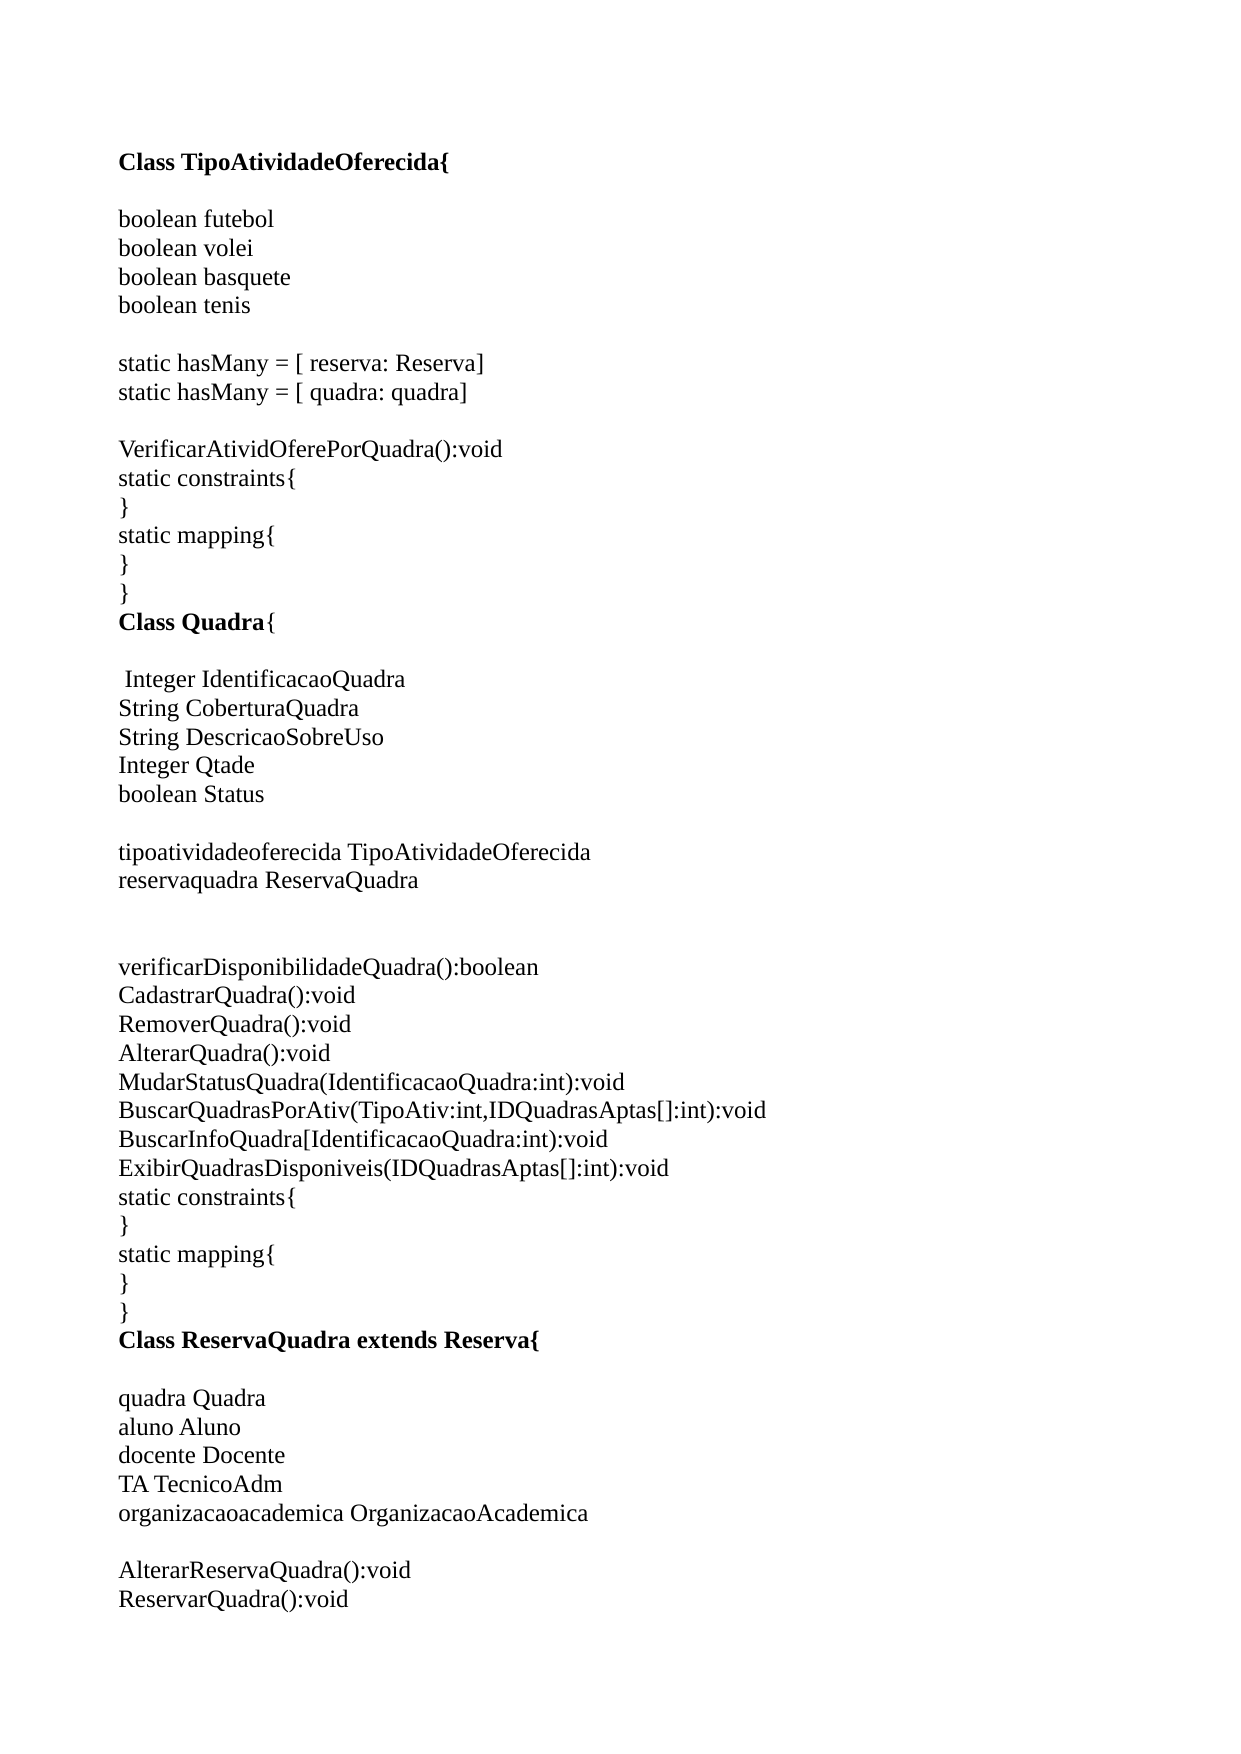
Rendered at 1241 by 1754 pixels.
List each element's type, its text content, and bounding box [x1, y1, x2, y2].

text ExibirQuadrasDisponiveis(IDQuadrasAptas[]:int):void [118, 1153, 1122, 1182]
text boolean basquete [118, 262, 1122, 291]
text Class Quadra{ [118, 607, 1122, 636]
text aluno Aluno [118, 1412, 1122, 1441]
text AlterarQuadra():void [118, 1038, 1122, 1067]
text verificarDisponibilidadeQuadra():boolean [118, 952, 1122, 981]
text BuscarQuadrasPorAtiv(TipoAtiv:int,IDQuadrasAptas[]:int):void [118, 1096, 1122, 1124]
text static hasMany = [ quadra: quadra] [118, 377, 1122, 406]
text docente Docente [118, 1441, 1122, 1469]
text } [118, 1268, 1122, 1297]
text Class ReservaQuadra extends Reserva{ [118, 1326, 1122, 1354]
text quadra Quadra [118, 1383, 1122, 1412]
text Integer IdentificacaoQuadra [118, 664, 1122, 693]
text organizacaoacademica OrganizacaoAcademica [118, 1498, 1122, 1527]
text static mapping{ [118, 1239, 1122, 1268]
text MudarStatusQuadra(IdentificacaoQuadra:int):void [118, 1067, 1122, 1096]
text tipoatividadeoferecida TipoAtividadeOferecida [118, 837, 1122, 866]
text boolean futebol [118, 204, 1122, 233]
text static hasMany = [ reserva: Reserva] [118, 348, 1122, 377]
text String CoberturaQuadra [118, 693, 1122, 722]
text BuscarInfoQuadra[IdentificacaoQuadra:int):void [118, 1124, 1122, 1153]
text } [118, 1211, 1122, 1239]
text VerificarAtividOferePorQuadra():void [118, 434, 1122, 463]
text CadastrarQuadra():void [118, 981, 1122, 1009]
text } [118, 1297, 1122, 1326]
text boolean tenis [118, 291, 1122, 319]
text boolean Status [118, 779, 1122, 808]
text } [118, 549, 1122, 578]
text static mapping{ [118, 521, 1122, 549]
text TA TecnicoAdm [118, 1469, 1122, 1498]
text String DescricaoSobreUso [118, 722, 1122, 751]
text AlterarReservaQuadra():void [118, 1556, 1122, 1584]
text RemoverQuadra():void [118, 1009, 1122, 1038]
text Class TipoAtividadeOferecida{ [118, 147, 1122, 176]
text static constraints{ [118, 463, 1122, 492]
text reservaquadra ReservaQuadra [118, 866, 1122, 894]
text } [118, 492, 1122, 521]
text boolean volei [118, 233, 1122, 262]
text ReservarQuadra():void [118, 1584, 1122, 1613]
text } [118, 578, 1122, 607]
text Integer Qtade [118, 751, 1122, 779]
text static constraints{ [118, 1182, 1122, 1211]
